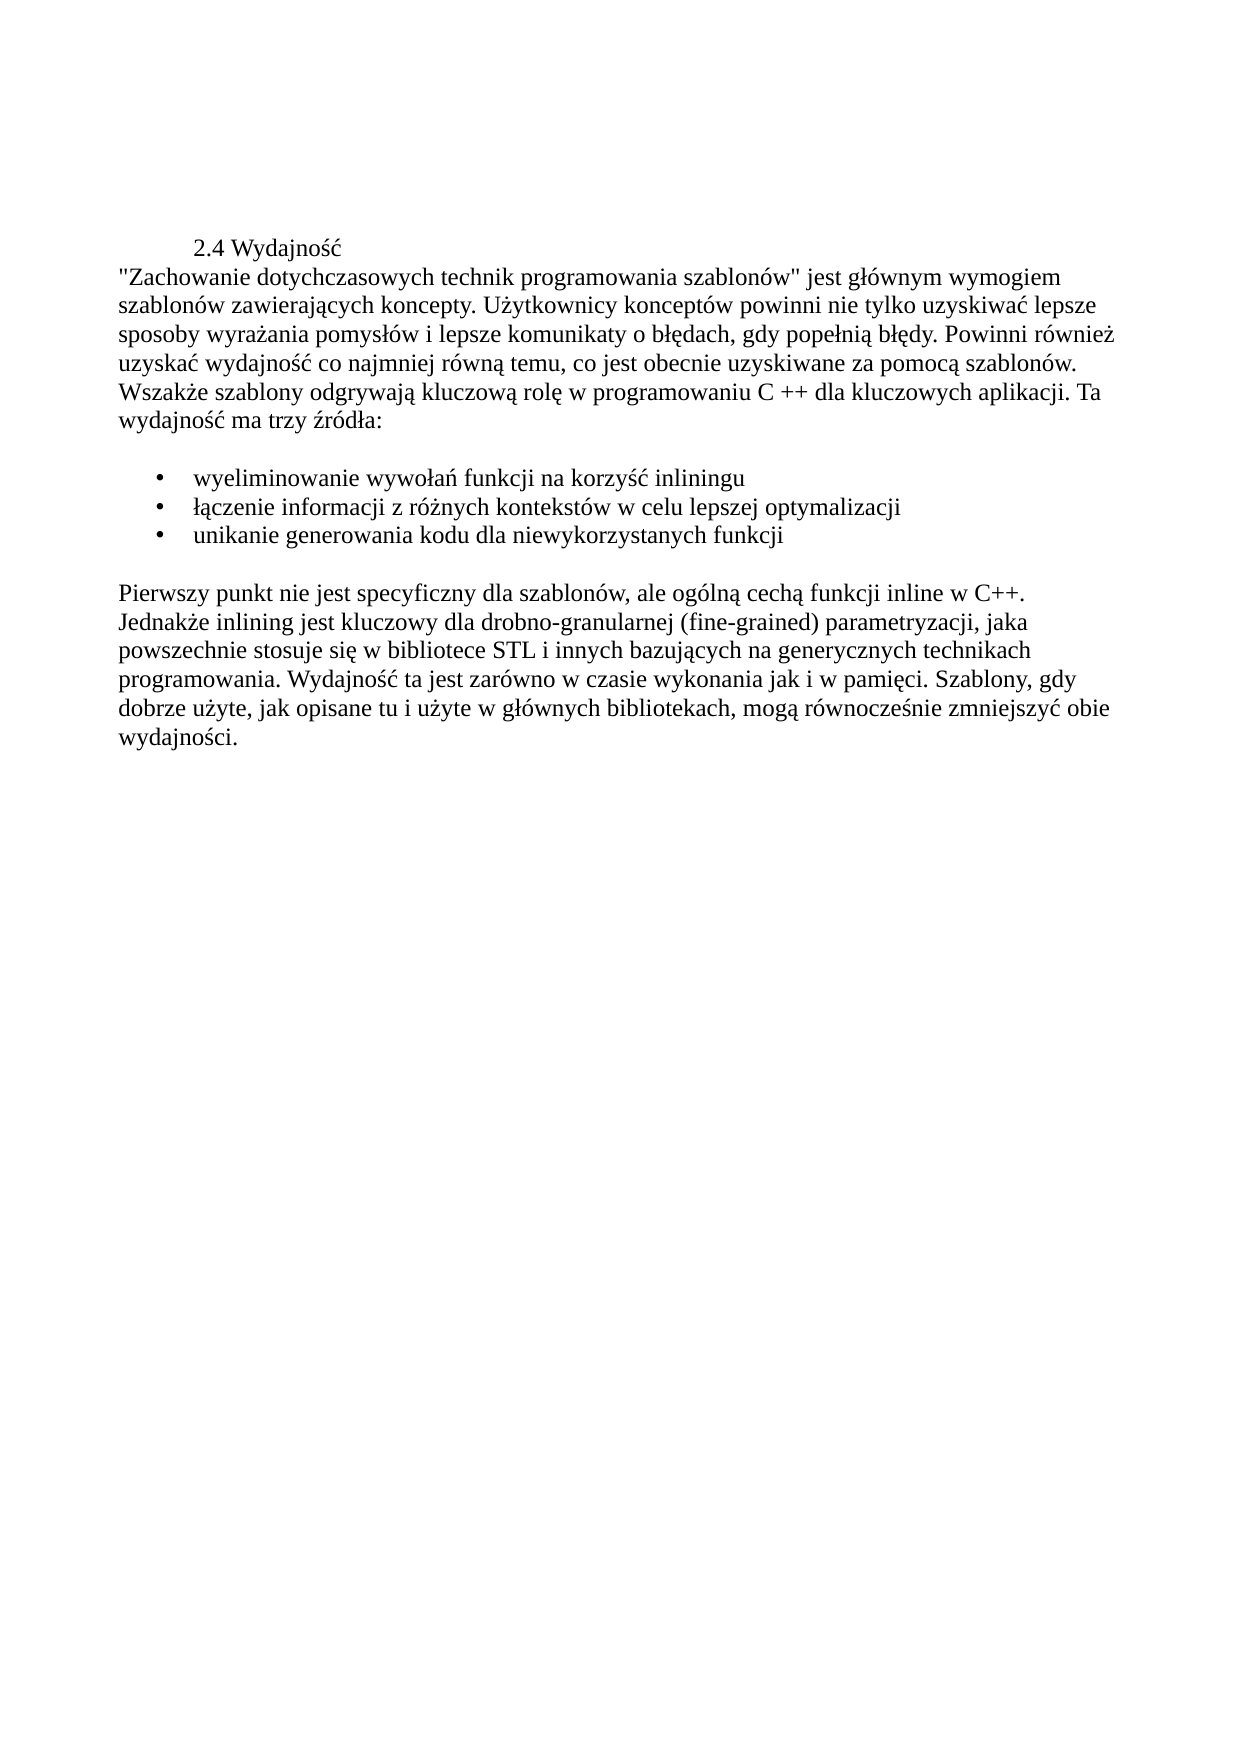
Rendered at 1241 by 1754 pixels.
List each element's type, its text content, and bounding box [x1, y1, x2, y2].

text "Zachowanie dotychczasowych technik programowania szablonów" jest głównym wymogiem szablonów zawierających koncepty. Użytkownicy konceptów powinni nie tylko uzyskiwać lepsze sposoby wyrażania pomysłów i lepsze komunikaty o błędach, gdy popełnią błędy. Powinni również uzyskać wydajność co najmniej równą temu, co jest obecnie uzyskiwane za pomocą szablonów. Wszakże szablony odgrywają kluczową rolę w programowaniu C ++ dla kluczowych aplikacji. Ta wydajność ma trzy źródła: [118, 262, 1122, 434]
text Pierwszy punkt nie jest specyficzny dla szablonów, ale ogólną cechą funkcji inline w C++. Jednakże inlining jest kluczowy dla drobno-granularnej (fine-grained) parametryzacji, jaka powszechnie stosuje się w bibliotece STL i innych bazujących na generycznych technikach programowania. Wydajność ta jest zarówno w czasie wykonania jak i w pamięci. Szablony, gdy dobrze użyte, jak opisane tu i użyte w głównych bibliotekach, mogą równocześnie zmniejszyć obie wydajności. [118, 578, 1122, 751]
list wyeliminowanie wywołań funkcji na korzyść inliningu [156, 463, 1122, 492]
list Wydajność [193, 233, 1122, 262]
list łączenie informacji z różnych kontekstów w celu lepszej optymalizacji [156, 492, 1122, 521]
list unikanie generowania kodu dla niewykorzystanych funkcji [156, 521, 1122, 549]
